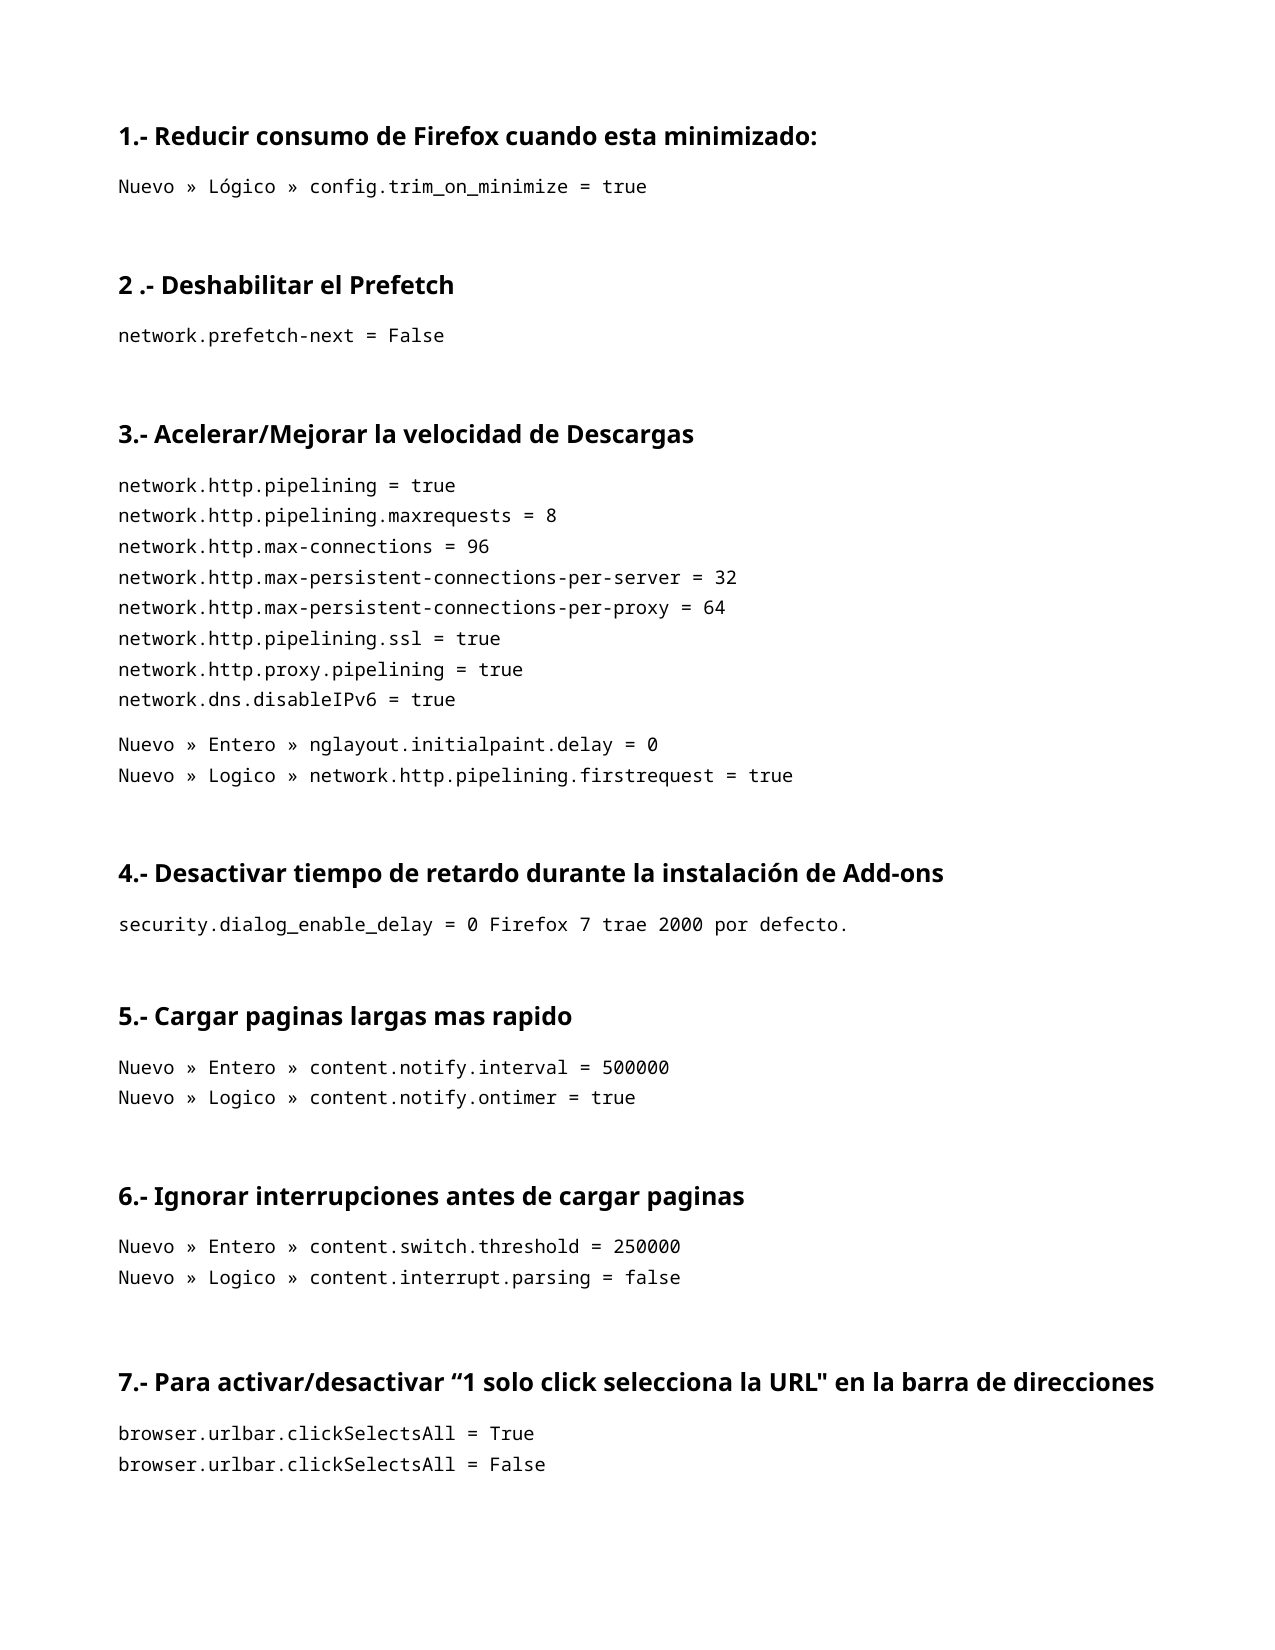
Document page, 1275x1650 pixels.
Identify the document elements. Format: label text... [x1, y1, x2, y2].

text 6.- Ignorar interrupciones antes de cargar paginas [118, 1178, 1157, 1212]
text Nuevo » Entero » content.switch.threshold = 250000 Nuevo » Logico » content.interrupt.parsing = false [118, 1234, 1157, 1290]
text 3.- Acelerar/Mejorar la velocidad de Descargas [118, 417, 1157, 451]
text browser.urlbar.clickSelectsAll = True browser.urlbar.clickSelectsAll = False [118, 1421, 1157, 1477]
text 7.- Para activar/desactivar “1 solo click selecciona la URL" en la barra de direcciones [118, 1365, 1157, 1399]
text Nuevo » Entero » content.notify.interval = 500000 Nuevo » Logico » content.notify.ontimer = true [118, 1054, 1157, 1110]
text 4.- Desactivar tiempo de retardo durante la instalación de Add-ons [118, 856, 1157, 890]
text Nuevo » Entero » nglayout.initialpaint.delay = 0 Nuevo » Logico » network.http.pipelining.firstrequest = true [118, 732, 1157, 788]
text 2 .- Deshabilitar el Prefetch [118, 267, 1157, 301]
text network.http.pipelining = true network.http.pipelining.maxrequests = 8 network.http.max-connections = 96 network.http.max-persistent-connections-per-server = 32 network.http.max-persistent-connections-per-proxy = 64 network.http.pipelining.ssl = true network.http.proxy.pipelining = true network.dns.disableIPv6 = true [118, 472, 1157, 712]
text 1.- Reducir consumo de Firefox cuando esta minimizado: [118, 118, 1157, 152]
text network.prefetch-next = False [118, 323, 1157, 348]
text 5.- Cargar paginas largas mas rapido [118, 998, 1157, 1033]
text Nuevo » Lógico » config.trim_on_minimize = true [118, 173, 1157, 199]
text security.dialog_enable_delay = 0 Firefox 7 trae 2000 por defecto. [118, 912, 1157, 937]
